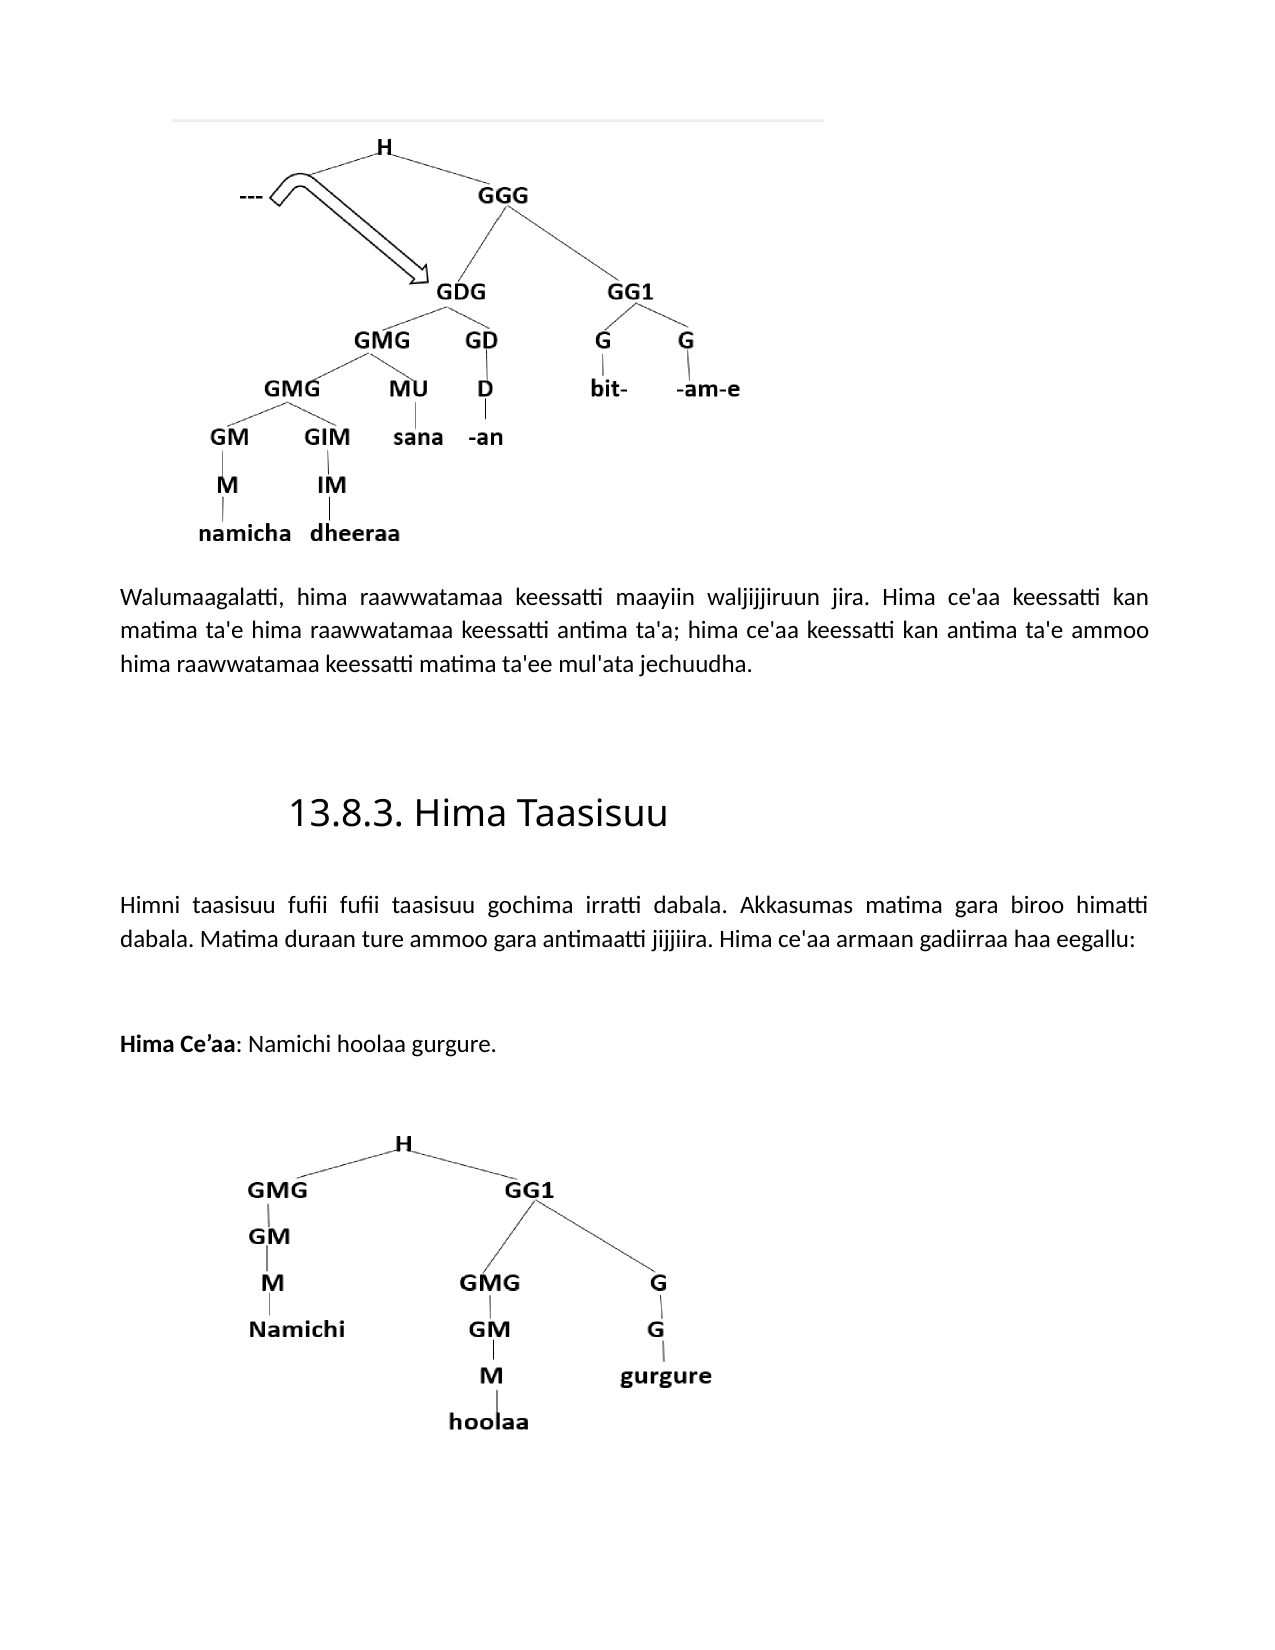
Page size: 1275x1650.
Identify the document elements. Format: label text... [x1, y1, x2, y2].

subtitle 13.8.3. Hima Taasisuu [118, 786, 1157, 837]
picture [171, 118, 825, 557]
picture [128, 1114, 799, 1467]
text Hima Ce’aa: Namichi hoolaa gurgure. [120, 1028, 1151, 1059]
text Walumaagalatti, hima raawwatamaa keessatti maayiin waljijjiruun jira. Hima ce'aa keessatti kan matima ta'e hima raawwatamaa keessatti antima ta'a; hima ce'aa keessatti kan antima ta'e ammoo hima raawwatamaa keessatti matima ta'ee mul'ata jechuudha. [120, 581, 1151, 678]
text Himni taasisuu fufii fufii taasisuu gochima irratti dabala. Akkasumas matima gara biroo himatti dabala. Matima duraan ture ammoo gara antimaatti jijjiira. Hima ce'aa armaan gadiirraa haa eegallu: [120, 889, 1151, 953]
